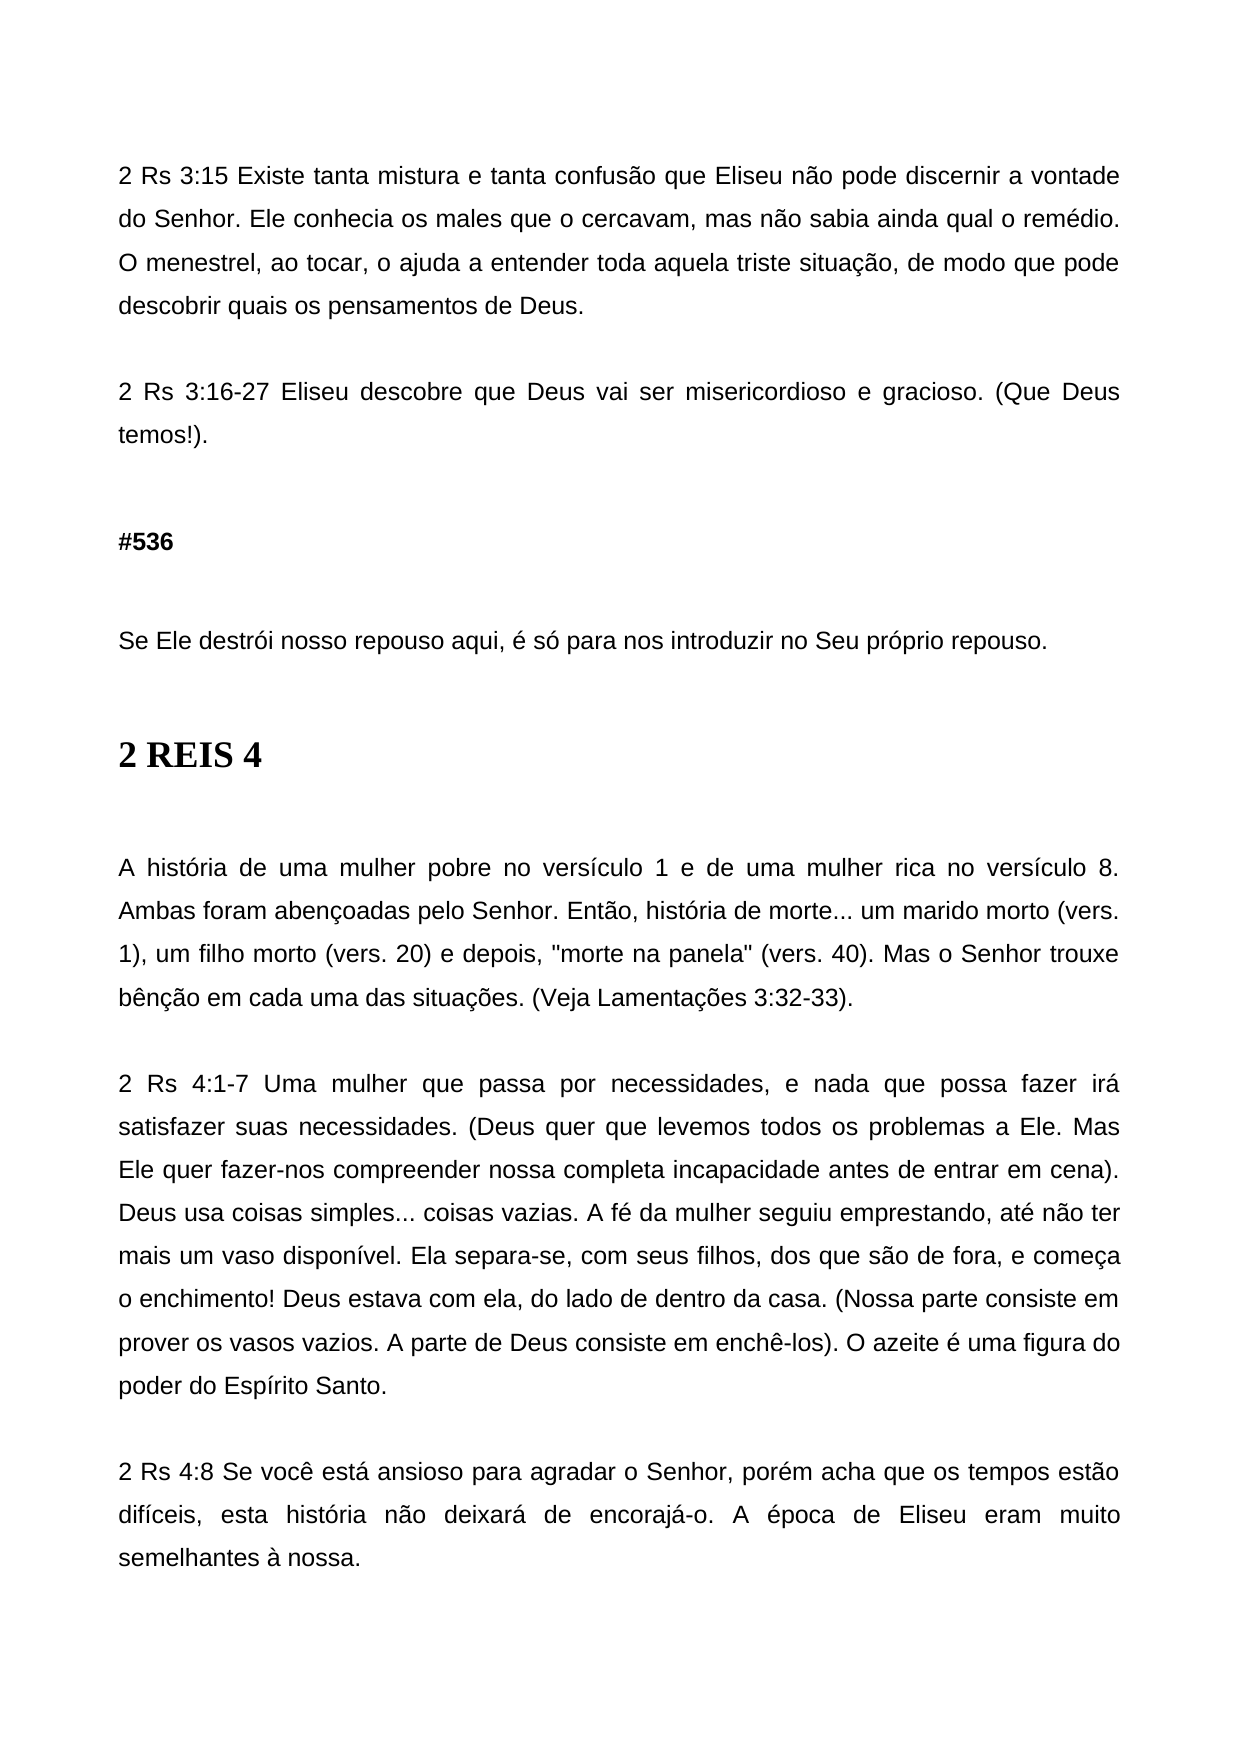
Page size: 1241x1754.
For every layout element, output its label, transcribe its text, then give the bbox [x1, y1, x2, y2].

text A história de uma mulher pobre no versículo 1 e de uma mulher rica no versículo 8. Ambas foram abençoadas pelo Senhor. Então, história de morte... um marido morto (vers. 1), um filho morto (vers. 20) e depois, "morte na panela" (vers. 40). Mas o Senhor trouxe bênção em cada uma das situações. (Veja Lamentações 3:32-33). [118, 853, 1122, 1011]
text 2 Rs 4:8 Se você está ansioso para agradar o Senhor, porém acha que os tempos estão difíceis, esta história não deixará de encorajá-o. A época de Eliseu eram muito semelhantes à nossa. [118, 1457, 1122, 1572]
text 2 Rs 4:1-7 Uma mulher que passa por necessidades, e nada que possa fazer irá satisfazer suas necessidades. (Deus quer que levemos todos os problemas a Ele. Mas Ele quer fazer-nos compreender nossa completa incapacidade antes de entrar em cena). Deus usa coisas simples... coisas vazias. A fé da mulher seguiu emprestando, até não ter mais um vaso disponível. Ela separa-se, com seus filhos, dos que são de fora, e começa o enchimento! Deus estava com ela, do lado de dentro da casa. (Nossa parte consiste em prover os vasos vazios. A parte de Deus consiste em enchê-los). O azeite é uma figura do poder do Espírito Santo. [118, 1069, 1122, 1399]
text 2 Rs 3:15 Existe tanta mistura e tanta confusão que Eliseu não pode discernir a vontade do Senhor. Ele conhecia os males que o cercavam, mas não sabia ainda qual o remédio. O menestrel, ao tocar, o ajuda a entender toda aquela triste situação, de modo que pode descobrir quais os pensamentos de Deus. [118, 161, 1122, 319]
text 2 Rs 3:16-27 Eliseu descobre que Deus vai ser misericordioso e gracioso. (Que Deus temos!). [118, 377, 1122, 449]
text Se Ele destrói nosso repouso aqui, é só para nos introduzir no Seu próprio repouso. [118, 626, 1122, 654]
subtitle #536 [118, 527, 1122, 556]
subtitle 2 REIS 4 [118, 733, 1122, 776]
